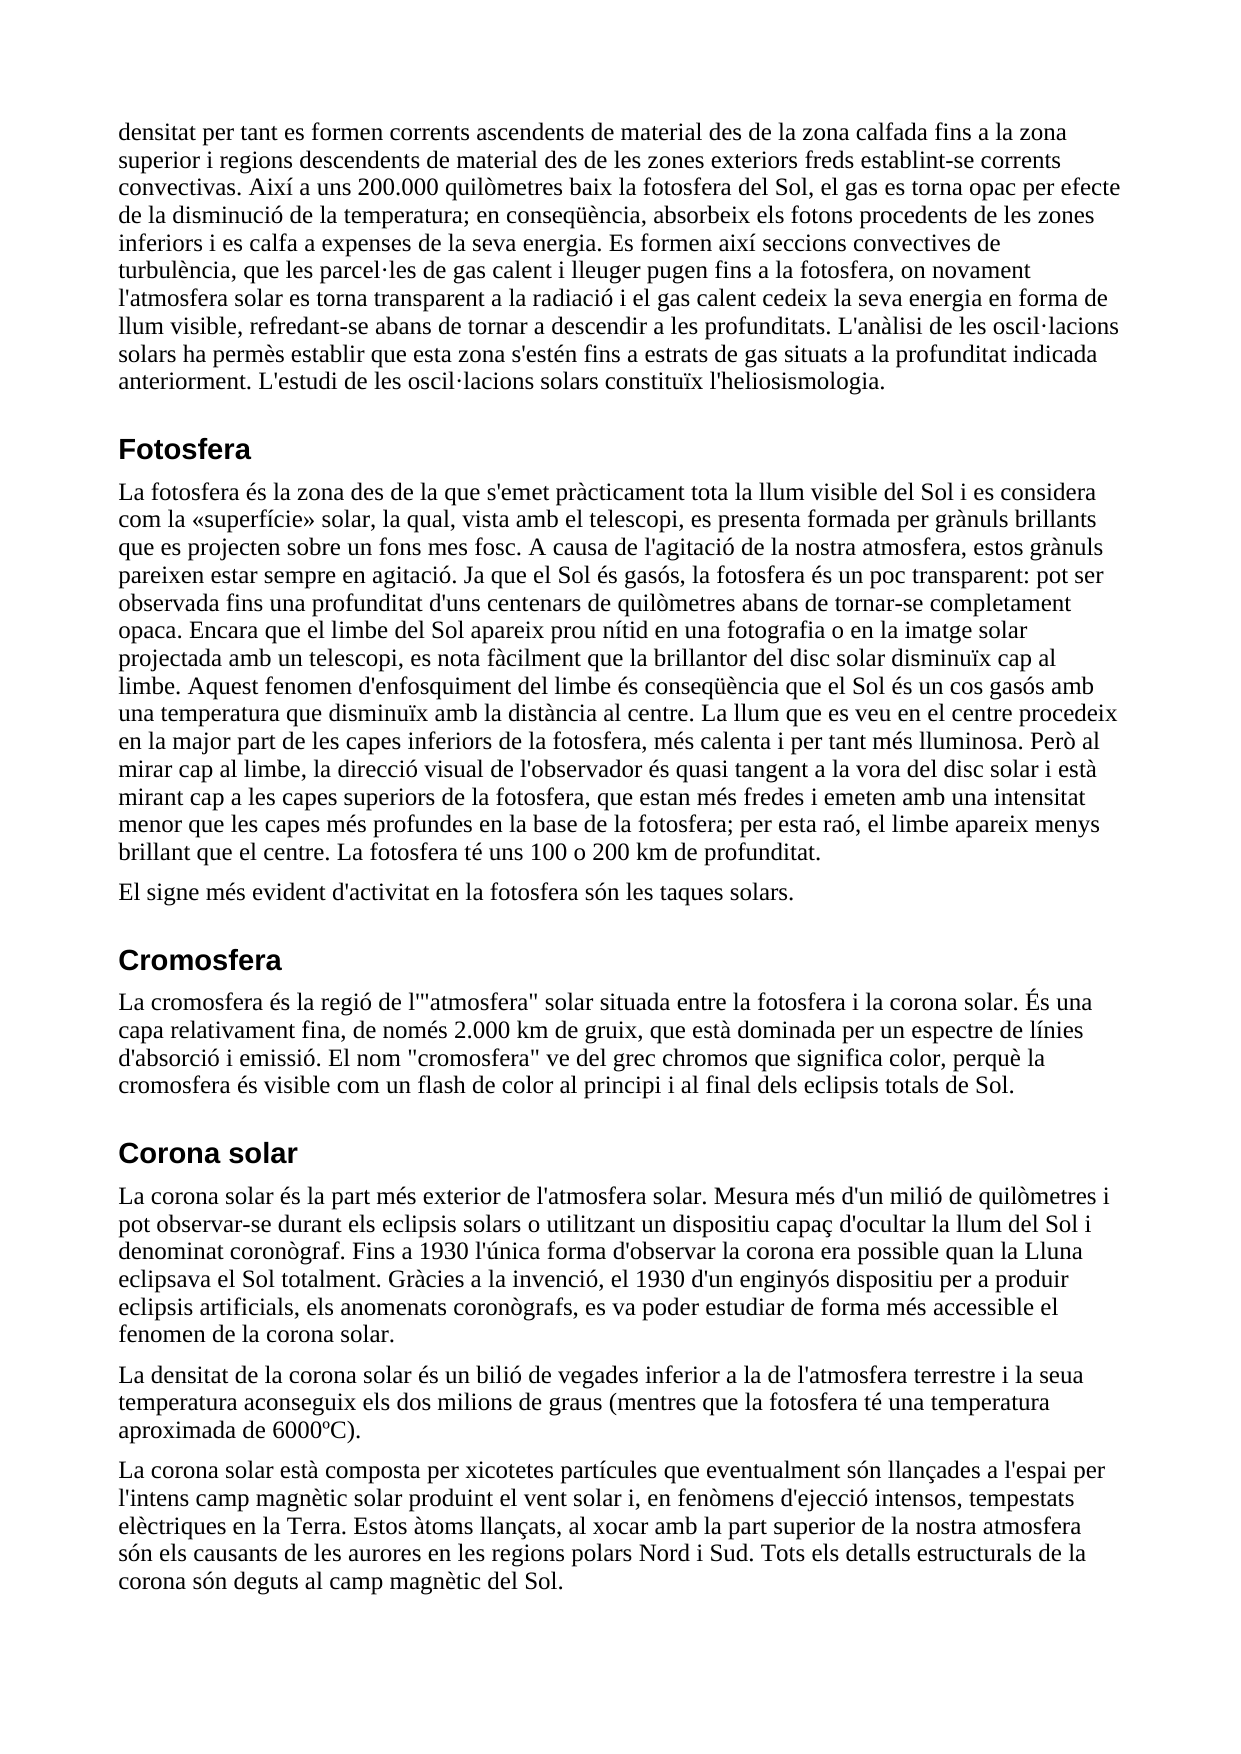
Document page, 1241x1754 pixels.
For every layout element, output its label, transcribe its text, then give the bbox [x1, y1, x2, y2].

text La corona solar és la part més exterior de l'atmosfera solar. Mesura més d'un milió de quilòmetres i pot observar-se durant els eclipsis solars o utilitzant un dispositiu capaç d'ocultar la llum del Sol i denominat coronògraf. Fins a 1930 l'única forma d'observar la corona era possible quan la Lluna eclipsava el Sol totalment. Gràcies a la invenció, el 1930 d'un enginyós dispositiu per a produir eclipsis artificials, els anomenats coronògrafs, es va poder estudiar de forma més accessible el fenomen de la corona solar. [118, 1182, 1122, 1348]
text La densitat de la corona solar és un bilió de vegades inferior a la de l'atmosfera terrestre i la seua temperatura aconseguix els dos milions de graus (mentres que la fotosfera té una temperatura aproximada de 6000ºC). [118, 1361, 1122, 1444]
subtitle Corona solar [118, 1137, 1122, 1169]
text La corona solar està composta per xicotetes partícules que eventualment són llançades a l'espai per l'intens camp magnètic solar produint el vent solar i, en fenòmens d'ejecció intensos, tempestats elèctriques en la Terra. Estos àtoms llançats, al xocar amb la part superior de la nostra atmosfera són els causants de les aurores en les regions polars Nord i Sud. Tots els detalls estructurals de la corona són deguts al camp magnètic del Sol. [118, 1456, 1122, 1595]
subtitle Fotosfera [118, 433, 1122, 465]
text densitat per tant es formen corrents ascendents de material des de la zona calfada fins a la zona superior i regions descendents de material des de les zones exteriors freds establint-se corrents convectivas. Així a uns 200.000 quilòmetres baix la fotosfera del Sol, el gas es torna opac per efecte de la disminució de la temperatura; en conseqüència, absorbeix els fotons procedents de les zones inferiors i es calfa a expenses de la seva energia. Es formen així seccions convectives de turbulència, que les parcel·les de gas calent i lleuger pugen fins a la fotosfera, on novament l'atmosfera solar es torna transparent a la radiació i el gas calent cedeix la seva energia en forma de llum visible, refredant-se abans de tornar a descendir a les profunditats. L'anàlisi de les oscil·lacions solars ha permès establir que esta zona s'estén fins a estrats de gas situats a la profunditat indicada anteriorment. L'estudi de les oscil·lacions solars constituïx l'heliosismologia. [118, 118, 1122, 395]
text El signe més evident d'activitat en la fotosfera són les taques solars. [118, 878, 1122, 906]
text La cromosfera és la regió de l'"atmosfera" solar situada entre la fotosfera i la corona solar. És una capa relativament fina, de només 2.000 km de gruix, que està dominada per un espectre de línies d'absorció i emissió. El nom "cromosfera" ve del grec chromos que significa color, perquè la cromosfera és visible com un flash de color al principi i al final dels eclipsis totals de Sol. [118, 988, 1122, 1099]
subtitle Cromosfera [118, 943, 1122, 976]
text La fotosfera és la zona des de la que s'emet pràcticament tota la llum visible del Sol i es considera com la «superfície» solar, la qual, vista amb el telescopi, es presenta formada per grànuls brillants que es projecten sobre un fons mes fosc. A causa de l'agitació de la nostra atmosfera, estos grànuls pareixen estar sempre en agitació. Ja que el Sol és gasós, la fotosfera és un poc transparent: pot ser observada fins una profunditat d'uns centenars de quilòmetres abans de tornar-se completament opaca. Encara que el limbe del Sol apareix prou nítid en una fotografia o en la imatge solar projectada amb un telescopi, es nota fàcilment que la brillantor del disc solar disminuïx cap al limbe. Aquest fenomen d'enfosquiment del limbe és conseqüència que el Sol és un cos gasós amb una temperatura que disminuïx amb la distància al centre. La llum que es veu en el centre procedeix en la major part de les capes inferiors de la fotosfera, més calenta i per tant més lluminosa. Però al mirar cap al limbe, la direcció visual de l'observador és quasi tangent a la vora del disc solar i està mirant cap a les capes superiors de la fotosfera, que estan més fredes i emeten amb una intensitat menor que les capes més profundes en la base de la fotosfera; per esta raó, el limbe apareix menys brillant que el centre. La fotosfera té uns 100 o 200 km de profunditat. [118, 478, 1122, 866]
